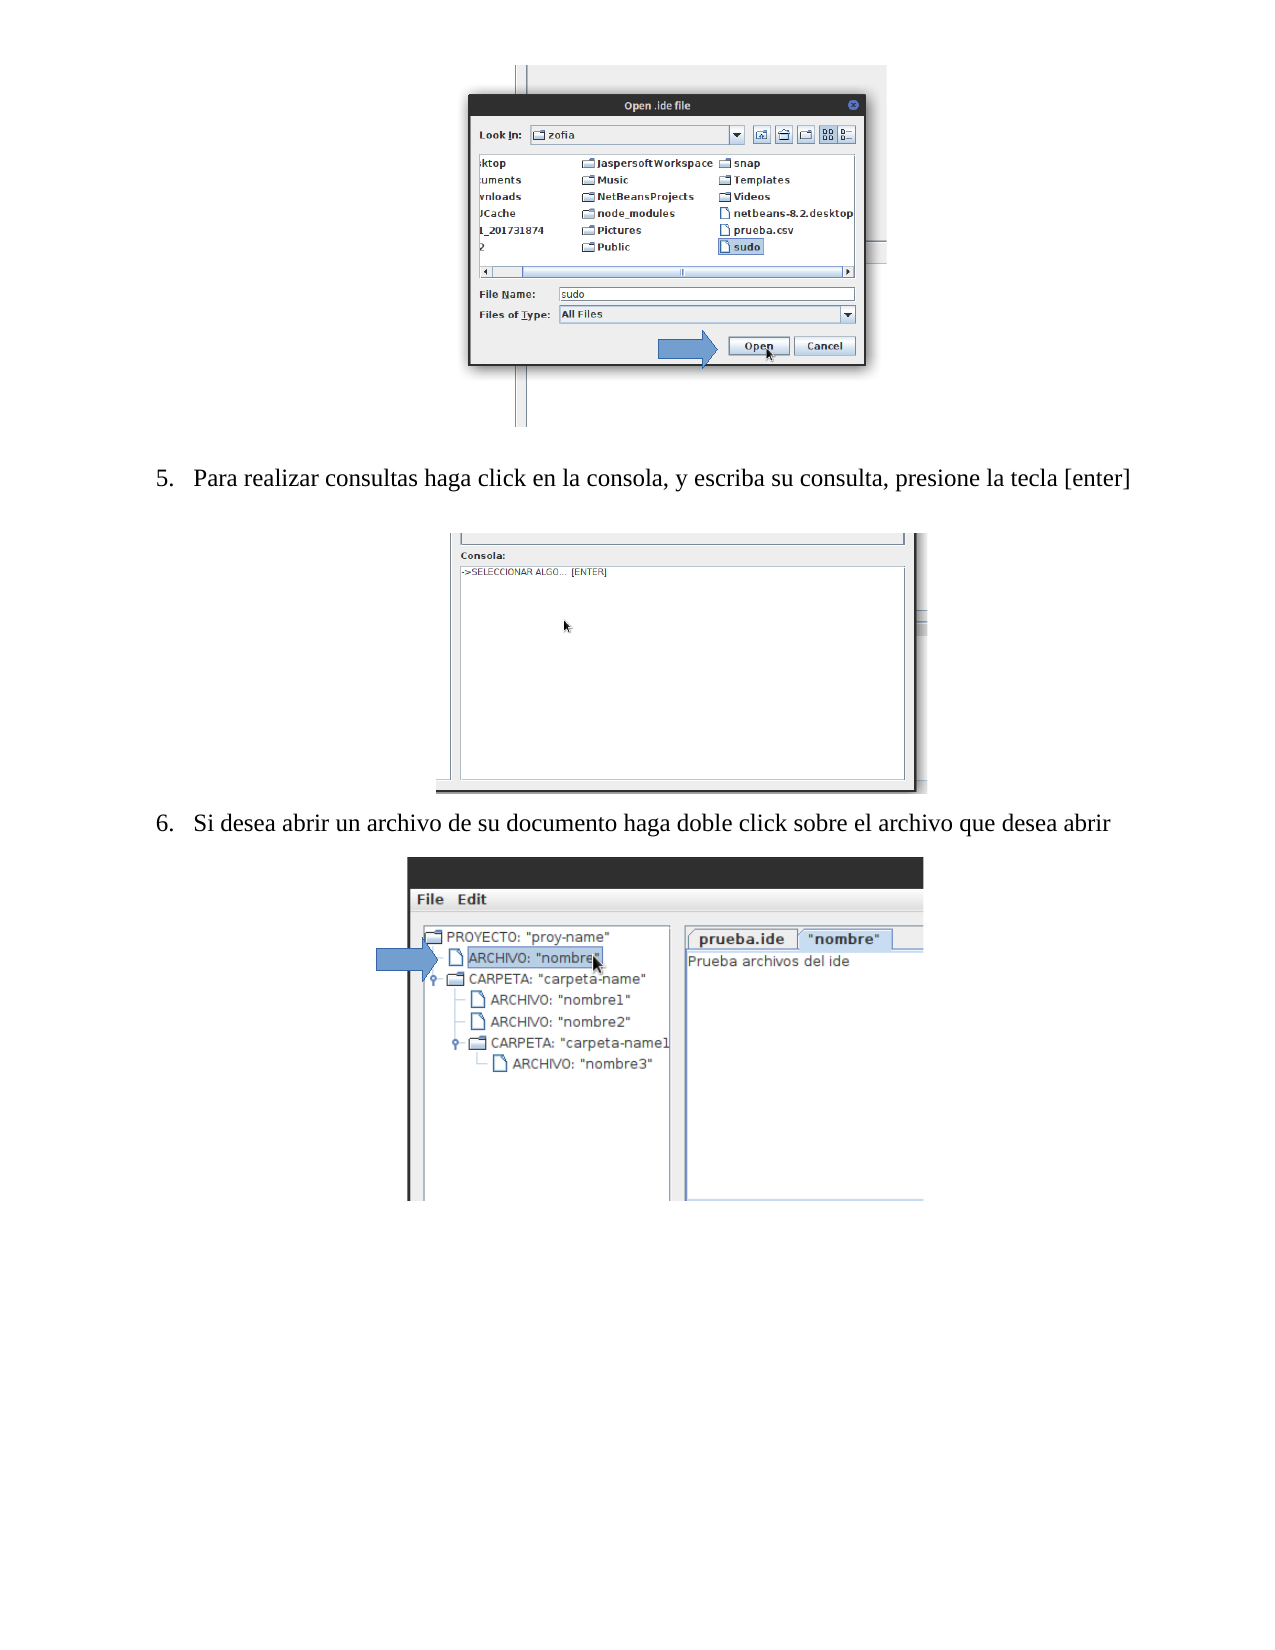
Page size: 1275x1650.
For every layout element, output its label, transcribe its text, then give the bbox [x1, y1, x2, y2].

list Para realizar consultas haga click en la consola, y escriba su consulta, presione la tecla [enter] [156, 463, 1157, 492]
list Si desea abrir un archivo de su documento haga doble click sobre el archivo que desea abrir [156, 808, 1157, 837]
picture [437, 65, 887, 427]
picture [436, 533, 928, 794]
